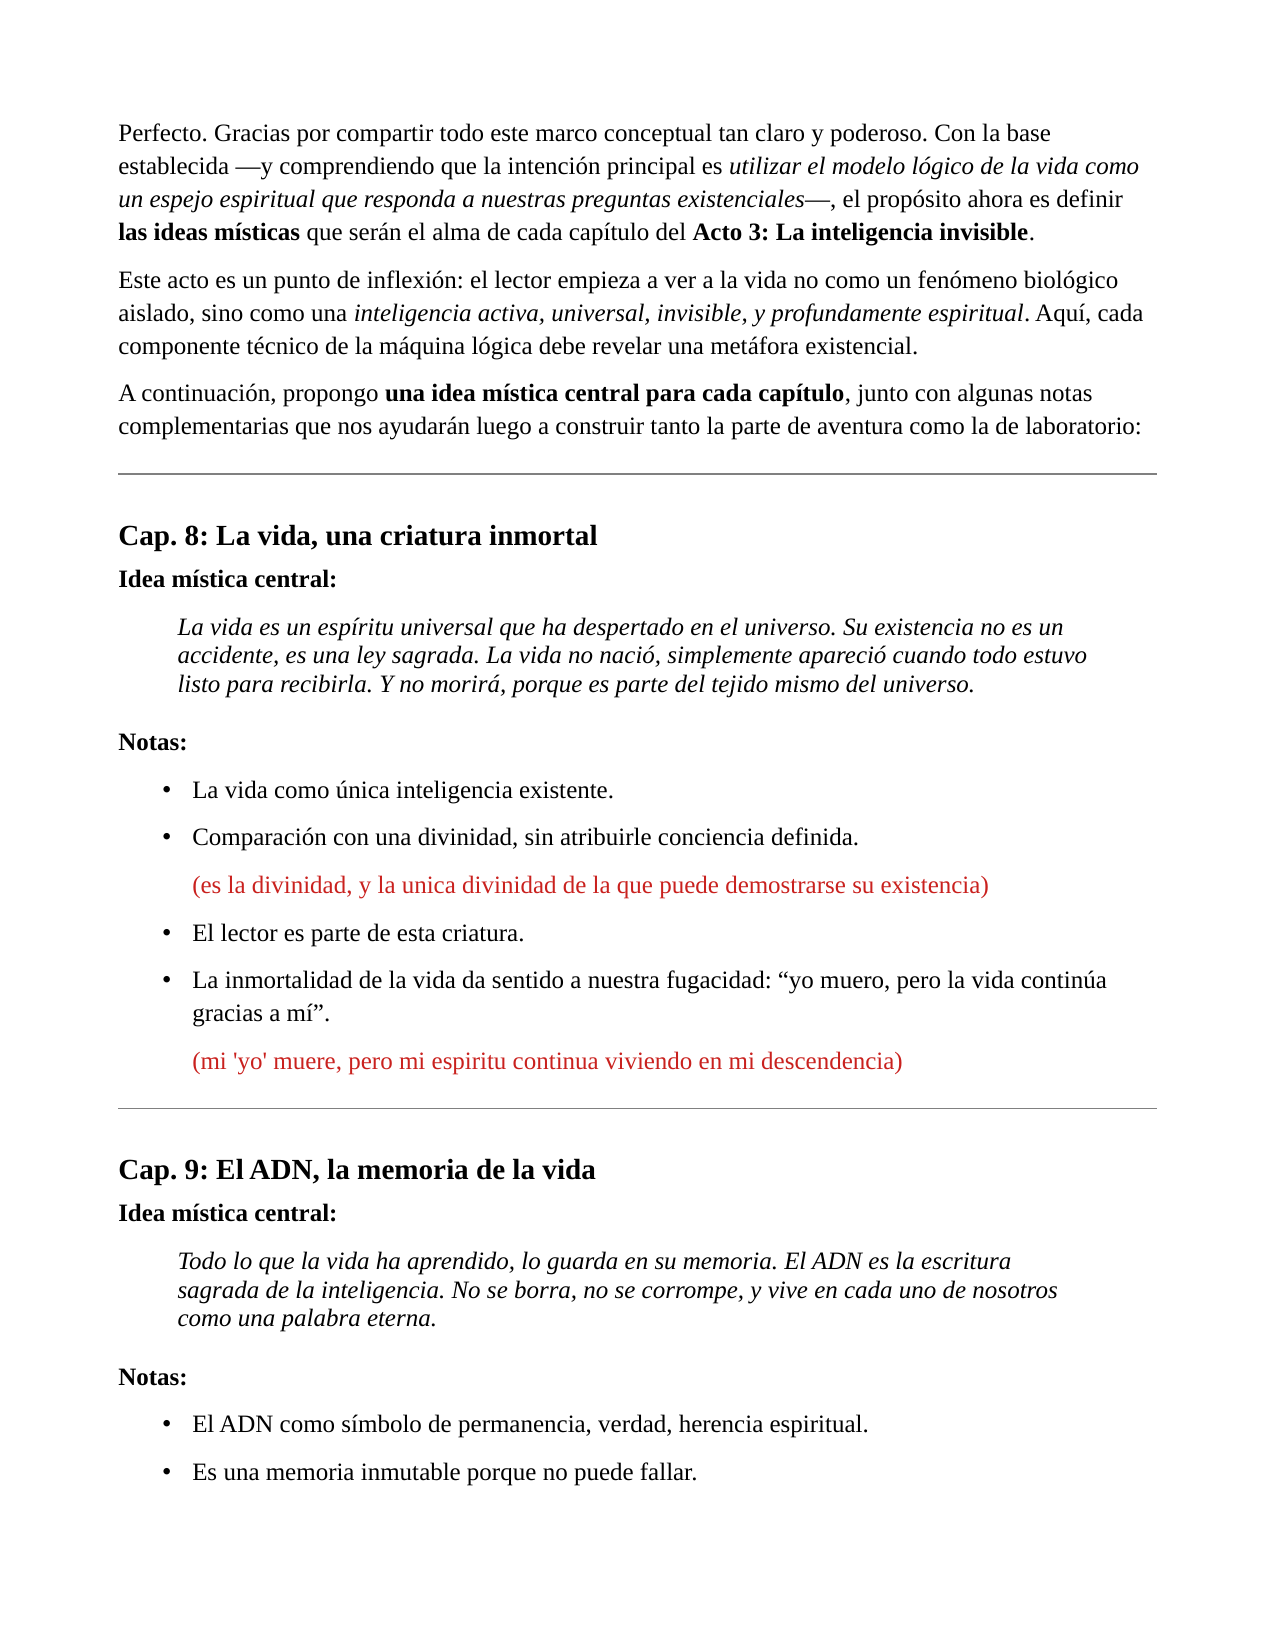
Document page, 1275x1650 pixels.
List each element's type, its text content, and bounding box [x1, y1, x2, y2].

list La vida como única inteligencia existente. [162, 775, 1157, 804]
text Idea mística central: [118, 564, 1157, 593]
text Notas: [118, 727, 1157, 756]
text La vida es un espíritu universal que ha despertado en el universo. Su existencia no es un accidente, es una ley sagrada. La vida no nació, simplemente apareció cuando todo estuvo listo para recibirla. Y no morirá, porque es parte del tejido mismo del universo. [177, 612, 1098, 698]
text Todo lo que la vida ha aprendido, lo guarda en su memoria. El ADN es la escritura sagrada de la inteligencia. No se borra, no se corrompe, y vive en cada uno de nosotros como una palabra eterna. [177, 1246, 1098, 1332]
subtitle Cap. 8: La vida, una criatura inmortal [118, 518, 1157, 551]
subtitle Cap. 9: El ADN, la memoria de la vida [118, 1152, 1157, 1186]
text Este acto es un punto de inflexión: el lector empieza a ver a la vida no como un fenómeno biológico aislado, sino como una inteligencia activa, universal, invisible, y profundamente espiritual. Aquí, cada componente técnico de la máquina lógica debe revelar una metáfora existencial. [118, 265, 1157, 359]
text Notas: [118, 1362, 1157, 1391]
list Es una memoria inmutable porque no puede fallar. [162, 1457, 1157, 1486]
list (es la divinidad, y la unica divinidad de la que puede demostrarse su existencia) [162, 870, 1157, 899]
list Comparación con una divinidad, sin atribuirle conciencia definida. [162, 822, 1157, 851]
list El ADN como símbolo de permanencia, verdad, herencia espiritual. [162, 1409, 1157, 1438]
list El lector es parte de esta criatura. [162, 918, 1157, 946]
text (mi 'yo' muere, pero mi espiritu continua viviendo en mi descendencia) [118, 1046, 1157, 1075]
list La inmortalidad de la vida da sentido a nuestra fugacidad: “yo muero, pero la vida continúa gracias a mí”. [162, 965, 1157, 1027]
text A continuación, propongo una idea mística central para cada capítulo, junto con algunas notas complementarias que nos ayudarán luego a construir tanto la parte de aventura como la de laboratorio: [118, 378, 1157, 440]
text Perfecto. Gracias por compartir todo este marco conceptual tan claro y poderoso. Con la base establecida —y comprendiendo que la intención principal es utilizar el modelo lógico de la vida como un espejo espiritual que responda a nuestras preguntas existenciales—, el propósito ahora es definir las ideas místicas que serán el alma de cada capítulo del Acto 3: La inteligencia invisible. [118, 118, 1157, 246]
text Idea mística central: [118, 1198, 1157, 1227]
